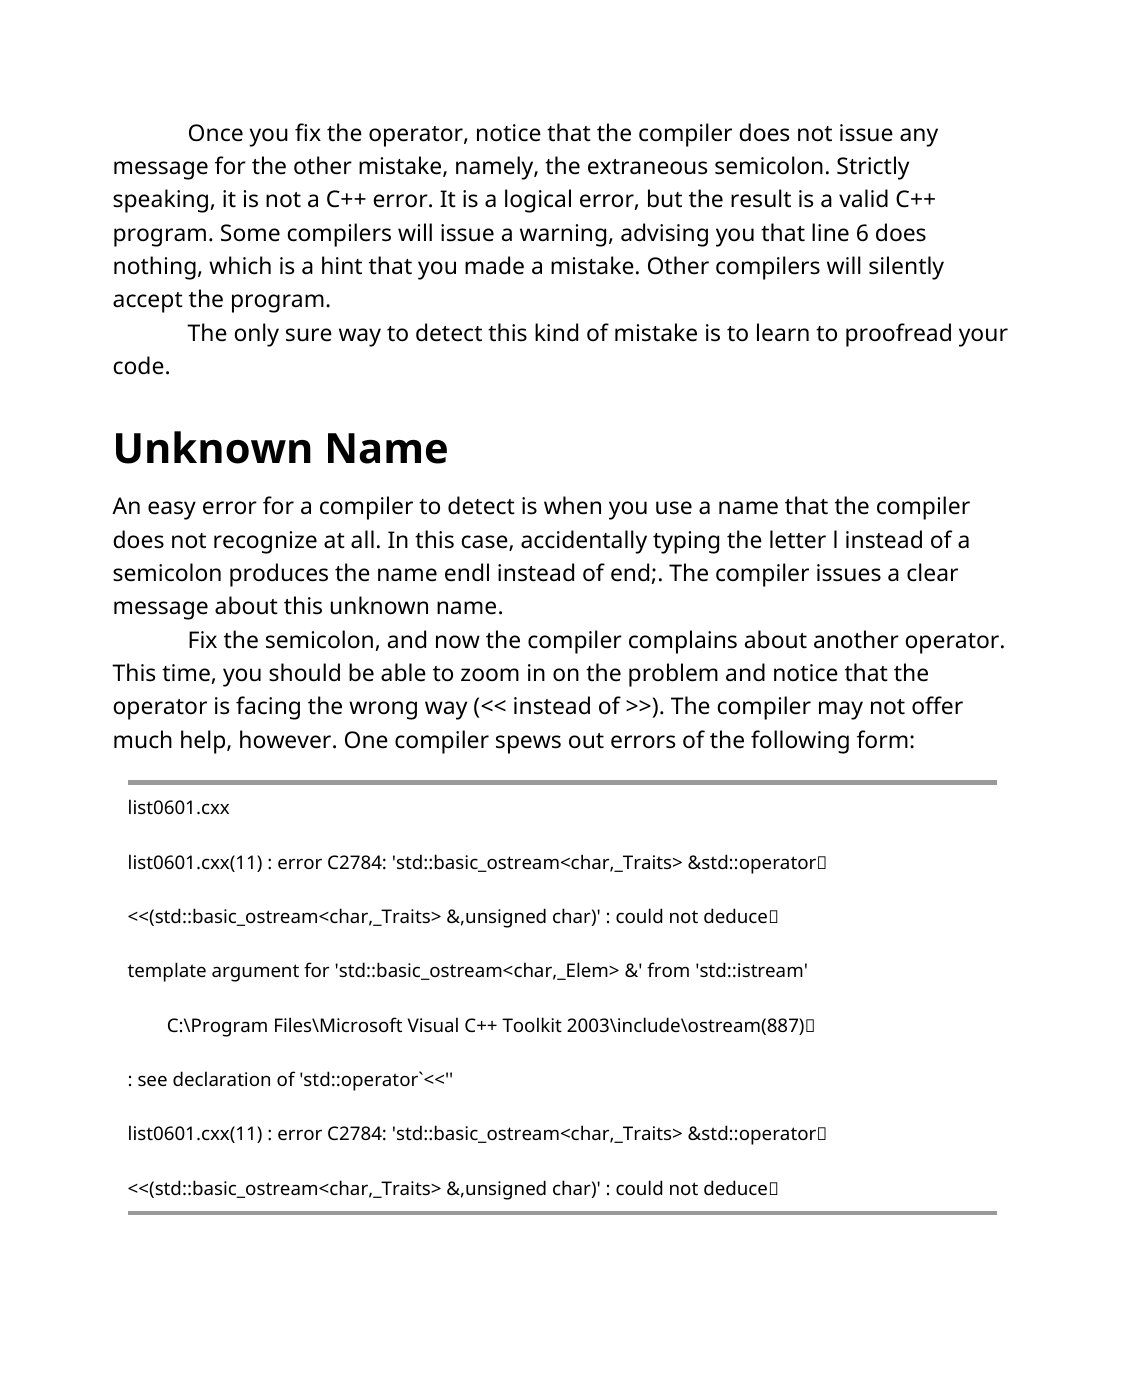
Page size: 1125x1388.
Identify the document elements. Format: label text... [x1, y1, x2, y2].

text list0601.cxx(11) : error C2784: 'std::basic_ostream<char,_Traits> &std::operator [127, 1105, 997, 1146]
text C:\Program Files\Microsoft Visual C++ Toolkit 2003\include\ostream(887) [127, 997, 997, 1037]
text Once you fix the operator, notice that the compiler does not issue any message for the other mistake, namely, the extraneous semicolon. Strictly speaking, it is not a C++ error. It is a logical error, but the result is a valid C++ program. Some compilers will issue a warning, advising you that line 6 does nothing, which is a hint that you made a mistake. Other compilers will silently accept the program. [112, 115, 1012, 315]
text <<(std::basic_ostream<char,_Traits> &,unsigned char)' : could not deduce [127, 1160, 997, 1215]
text The only sure way to detect this kind of mistake is to learn to proofread your code. [112, 315, 1012, 381]
text : see declaration of 'std::operator`<<'' [127, 1051, 997, 1092]
subtitle Unknown Name [112, 419, 1012, 476]
text list0601.cxx [127, 781, 997, 820]
text <<(std::basic_ostream<char,_Traits> &,unsigned char)' : could not deduce [127, 888, 997, 929]
text Fix the semicolon, and now the compiler complains about another operator. This time, you should be able to zoom in on the problem and notice that the operator is facing the wrong way (<< instead of >>). The compiler may not offer much help, however. One compiler spews out errors of the following form: [112, 621, 1012, 755]
text template argument for 'std::basic_ostream<char,_Elem> &' from 'std::istream' [127, 943, 997, 983]
text An easy error for a compiler to detect is when you use a name that the compiler does not recognize at all. In this case, accidentally typing the letter l instead of a semicolon produces the name endl instead of end;. The compiler issues a clear message about this unknown name. [112, 488, 1012, 621]
text list0601.cxx(11) : error C2784: 'std::basic_ostream<char,_Traits> &std::operator [127, 834, 997, 875]
